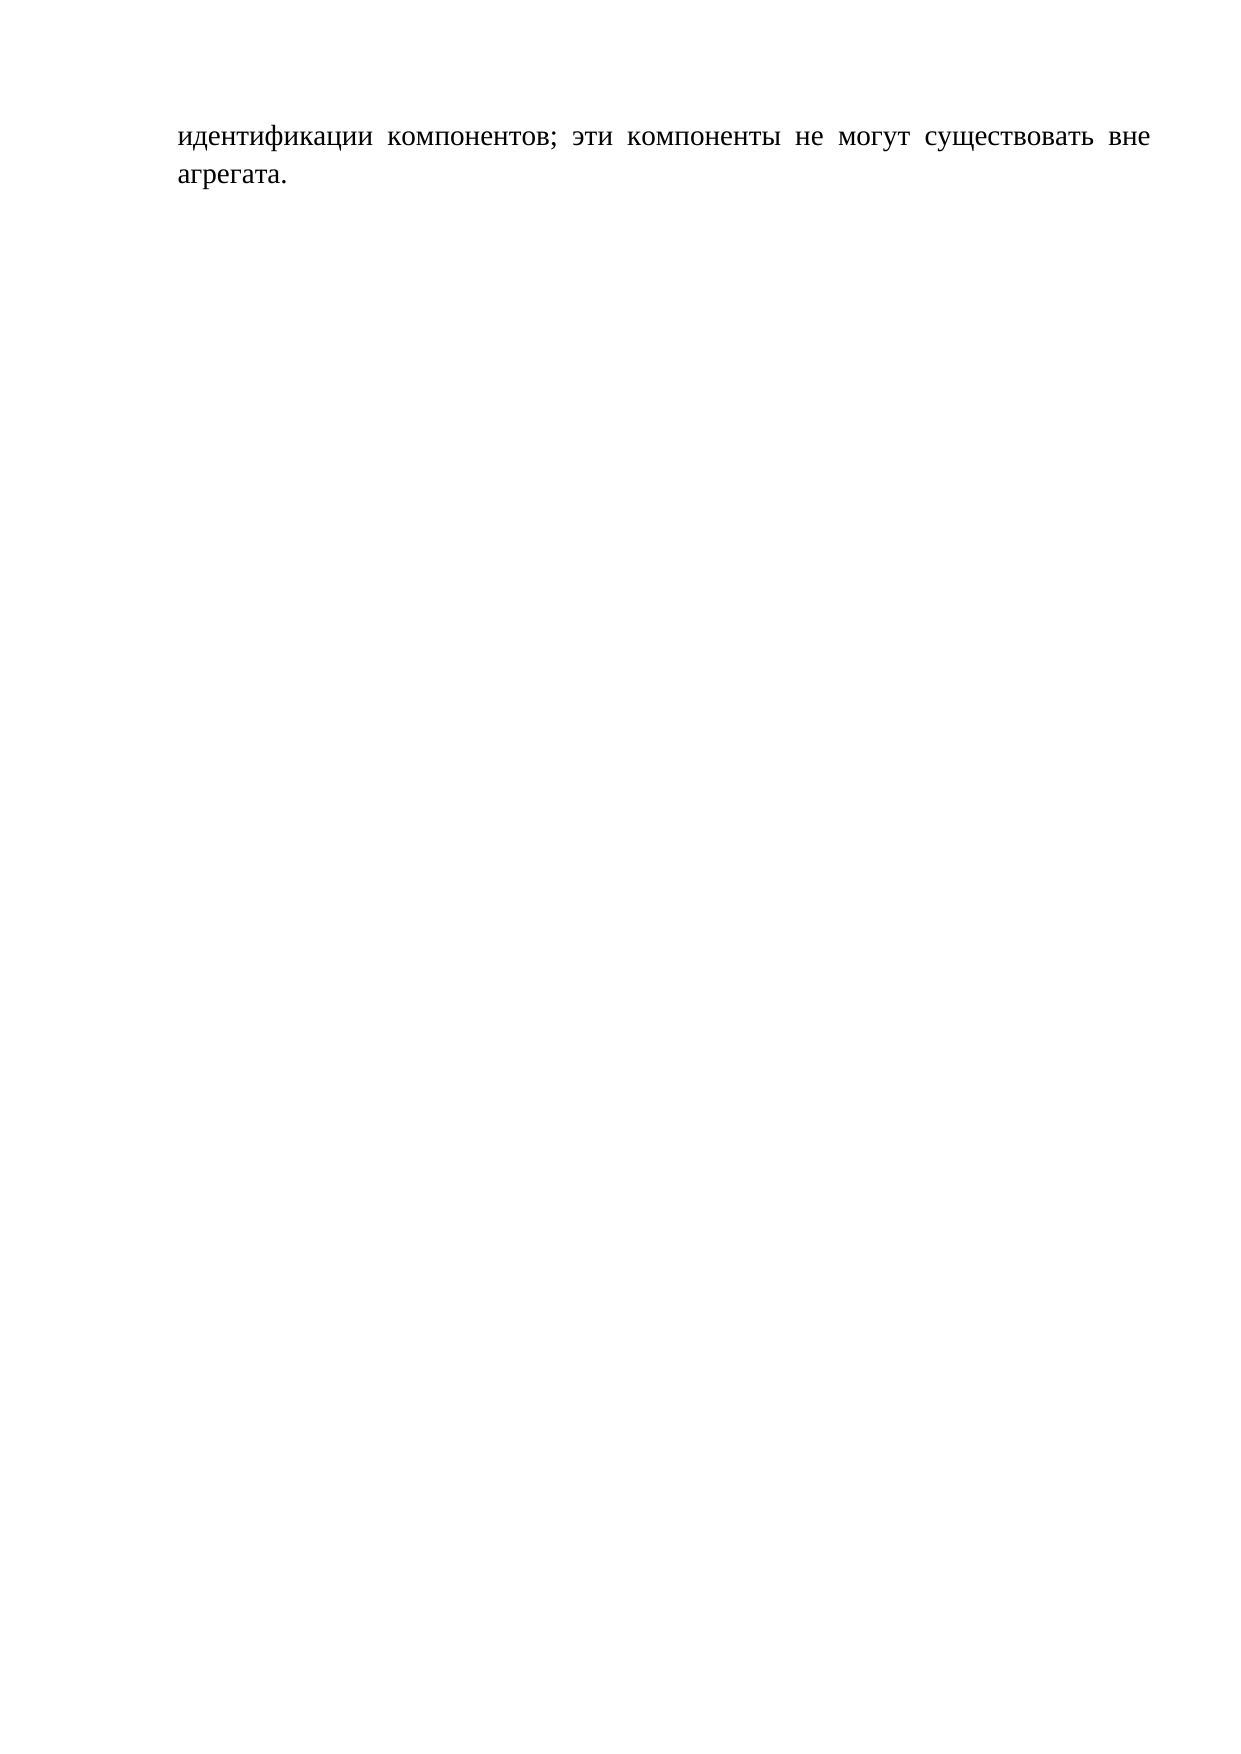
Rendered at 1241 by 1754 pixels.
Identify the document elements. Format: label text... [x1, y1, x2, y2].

list идентификации компонентов; эти компоненты не могут существовать вне агрегата. [177, 118, 1152, 190]
